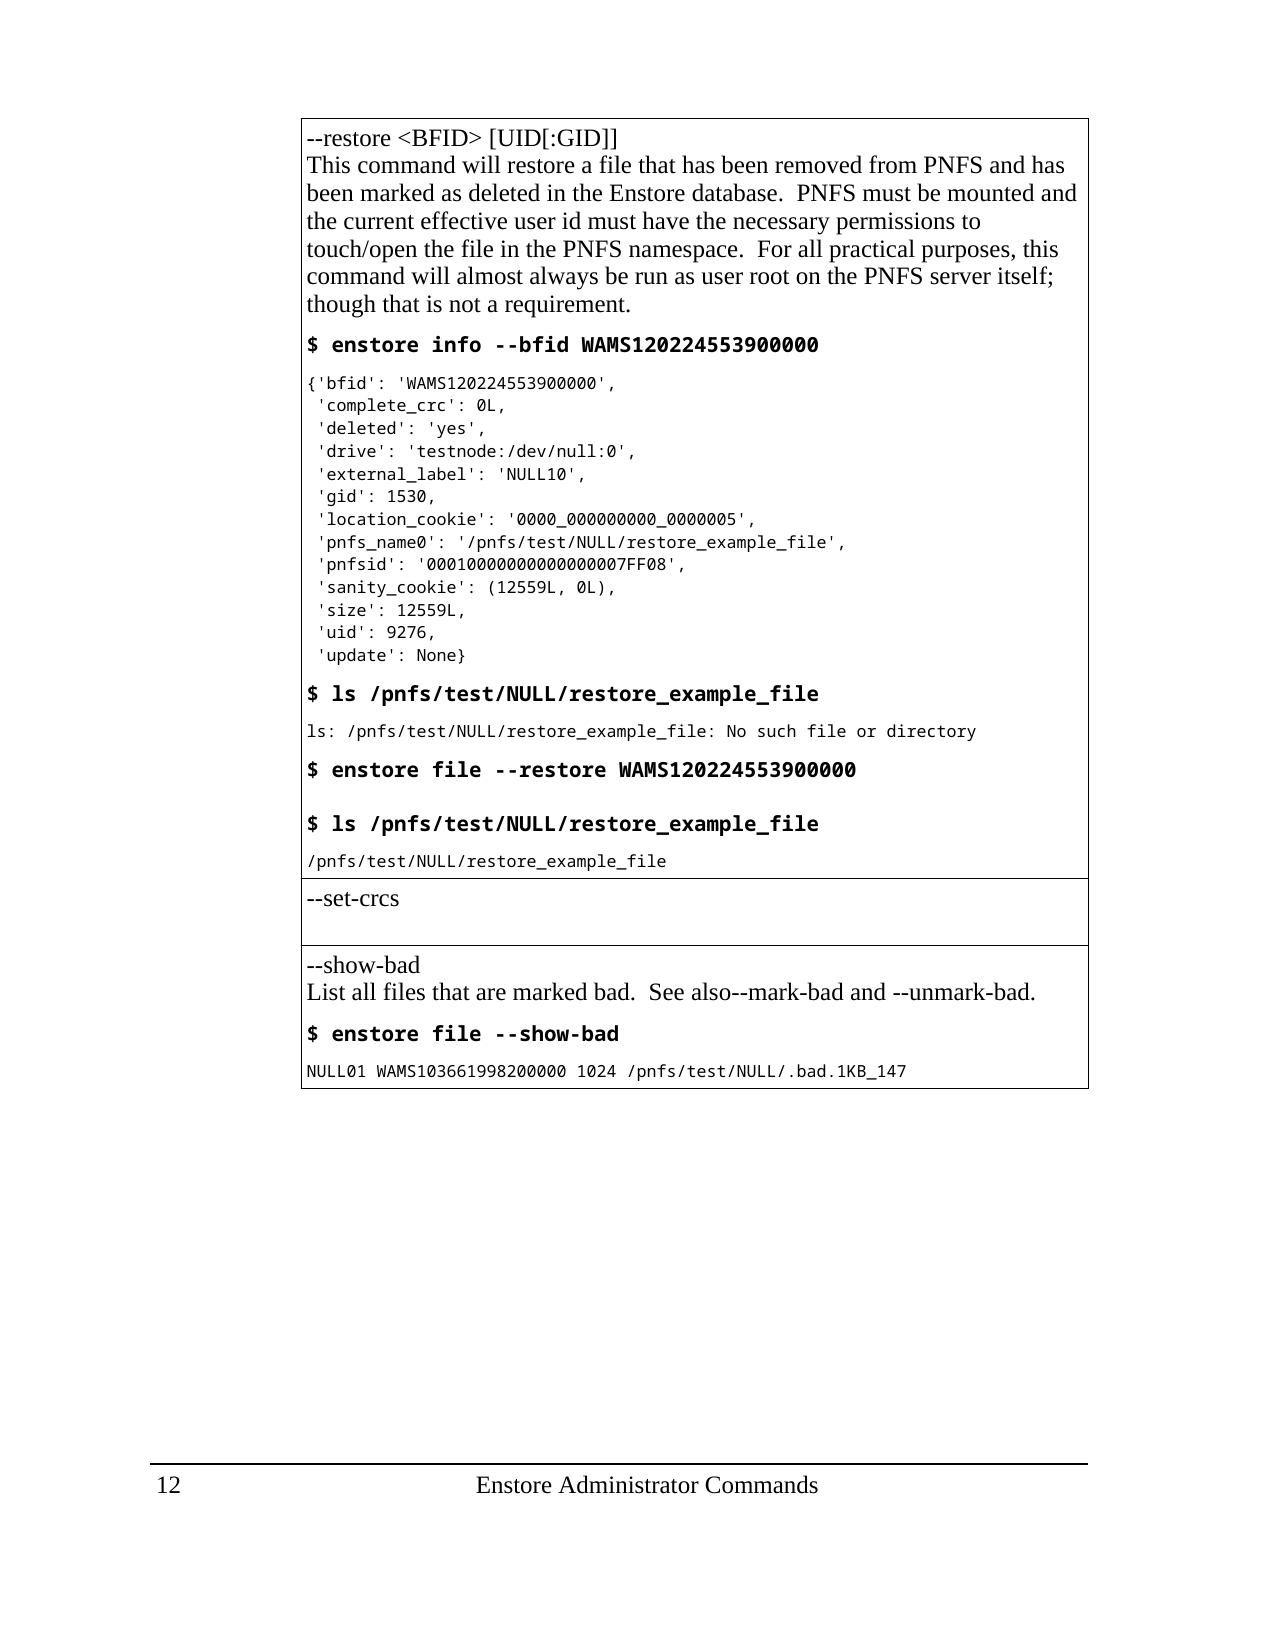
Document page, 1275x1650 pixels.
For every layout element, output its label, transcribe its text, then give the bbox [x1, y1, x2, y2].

table_cell --show-bad List all files that are marked bad. See also‑‑mark‑bad and ‑‑unmark‑bad. $ enstore file --show-bad NULL01 WAMS103661998200000 1024 /pnfs/test/NULL/.bad.1KB_147 [302, 946, 1088, 1088]
table_cell --restore <BFID> [UID[:GID]] This command will restore a file that has been removed from PNFS and has been marked as deleted in the Enstore database. PNFS must be mounted and the current effective user id must have the necessary permissions to touch/open the file in the PNFS namespace. For all practical purposes, this command will almost always be run as user root on the PNFS server itself; though that is not a requirement. $ enstore info --bfid WAMS120224553900000 {'bfid': 'WAMS120224553900000', 'complete_crc': 0L, 'deleted': 'yes', 'drive': 'testnode:/dev/null:0', 'external_label': 'NULL10', 'gid': 1530, 'location_cookie': '0000_000000000_0000005', 'pnfs_name0': '/pnfs/test/NULL/restore_example_file', 'pnfsid': '00010000000000000007FF08', 'sanity_cookie': (12559L, 0L), 'size': 12559L, 'uid': 9276, 'update': None} $ ls /pnfs/test/NULL/restore_example_file ls: /pnfs/test/NULL/restore_example_file: No such file or directory $ enstore file --restore WAMS120224553900000 $ ls /pnfs/test/NULL/restore_example_file /pnfs/test/NULL/restore_example_file [302, 119, 1088, 878]
table_cell --set-crcs [302, 879, 1088, 945]
